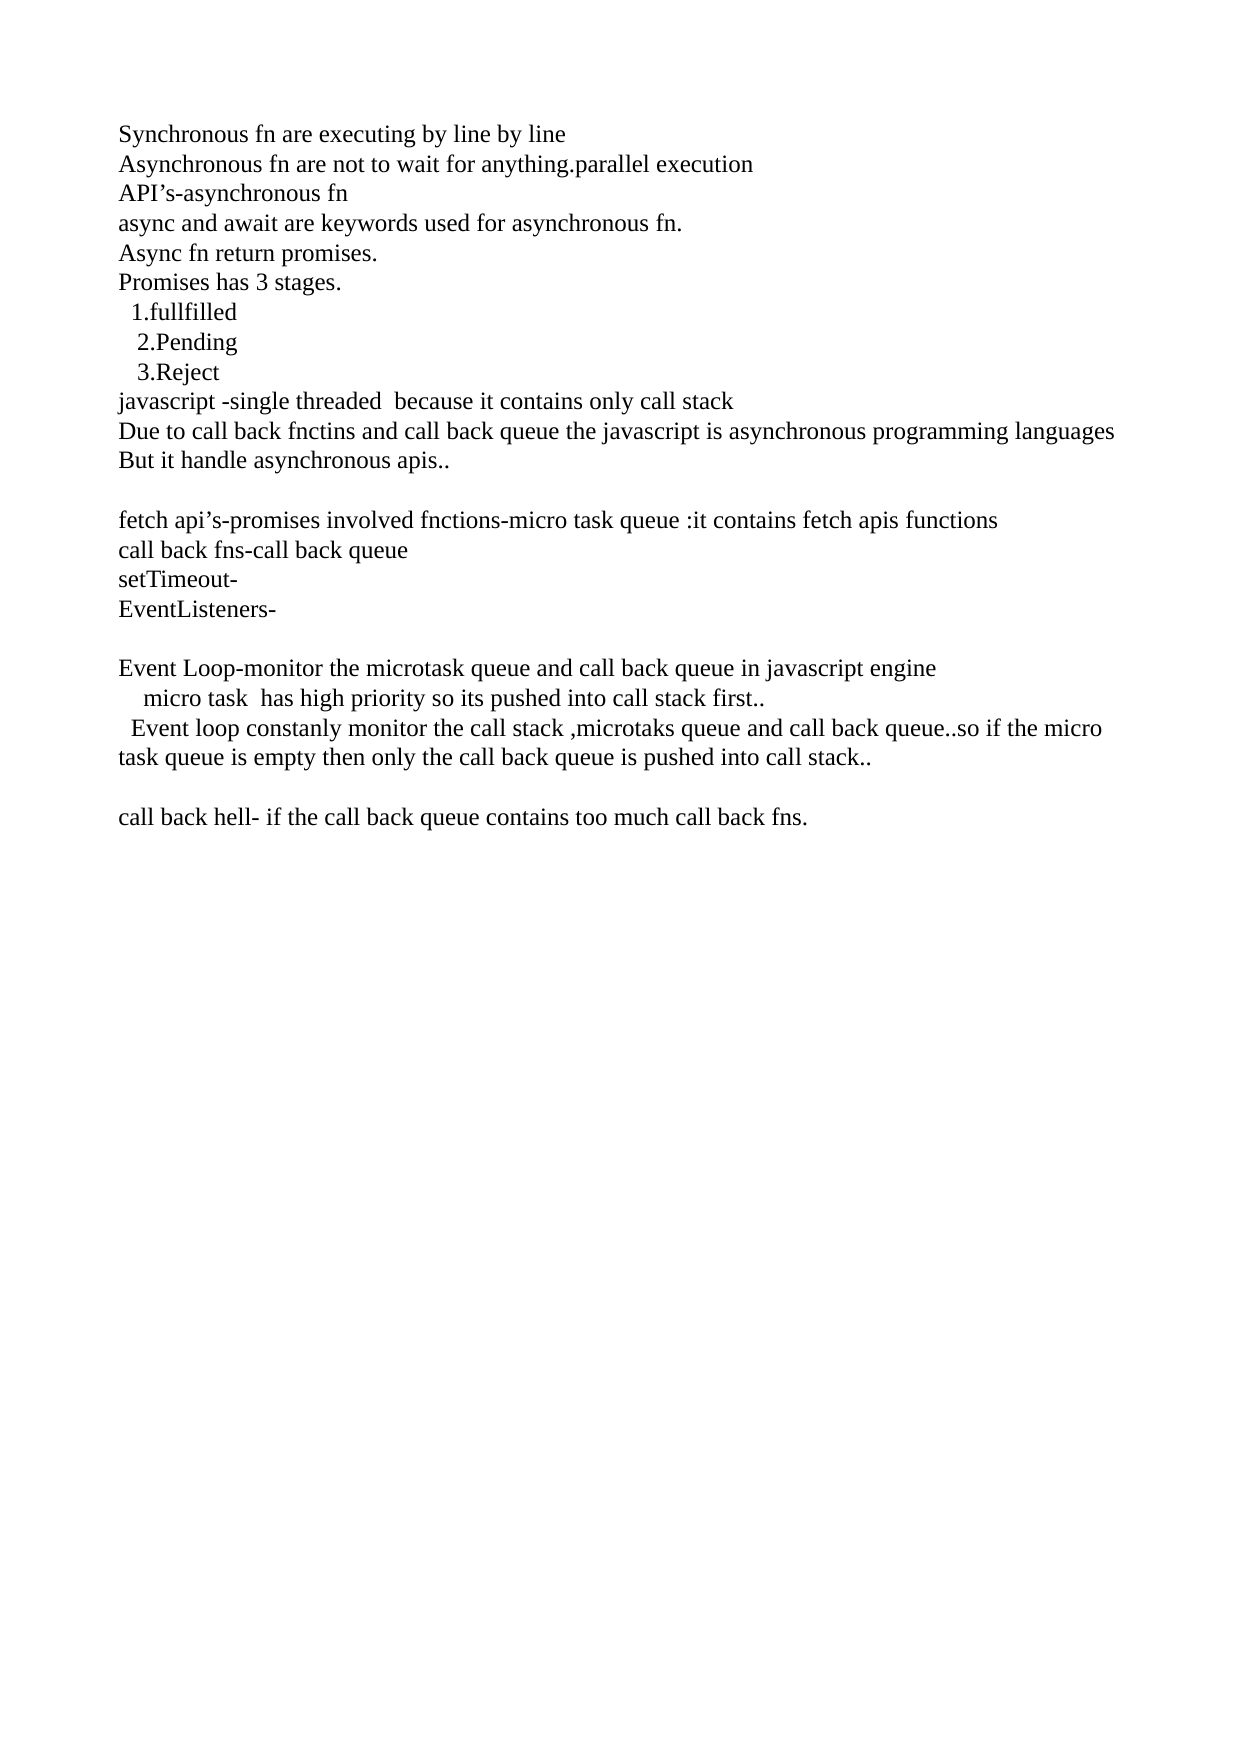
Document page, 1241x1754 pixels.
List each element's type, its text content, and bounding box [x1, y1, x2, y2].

text Event loop constanly monitor the call stack ,microtaks queue and call back queue..so if the micro task queue is empty then only the call back queue is pushed into call stack.. [118, 712, 1122, 771]
text Synchronous fn are executing by line by line [118, 118, 1122, 148]
text 1.fullfilled [118, 296, 1122, 326]
text javascript -single threaded because it contains only call stack [118, 385, 1122, 415]
text call back fns-call back queue [118, 534, 1122, 563]
text Due to call back fnctins and call back queue the javascript is asynchronous programming languages [118, 415, 1122, 445]
text EventListeners- [118, 593, 1122, 623]
text call back hell- if the call back queue contains too much call back fns. [118, 801, 1122, 831]
text micro task has high priority so its pushed into call stack first.. [118, 682, 1122, 712]
text fetch api’s-promises involved fnctions-micro task queue :it contains fetch apis functions [118, 504, 1122, 534]
text Event Loop-monitor the microtask queue and call back queue in javascript engine [118, 652, 1122, 682]
text But it handle asynchronous apis.. [118, 445, 1122, 474]
text 3.Reject [118, 356, 1122, 385]
text Asynchronous fn are not to wait for anything.parallel execution [118, 148, 1122, 177]
text API’s-asynchronous fn [118, 177, 1122, 207]
text Async fn return promises. [118, 237, 1122, 267]
text 2.Pending [118, 326, 1122, 356]
text setTimeout- [118, 563, 1122, 593]
text Promises has 3 stages. [118, 267, 1122, 296]
text async and await are keywords used for asynchronous fn. [118, 207, 1122, 237]
